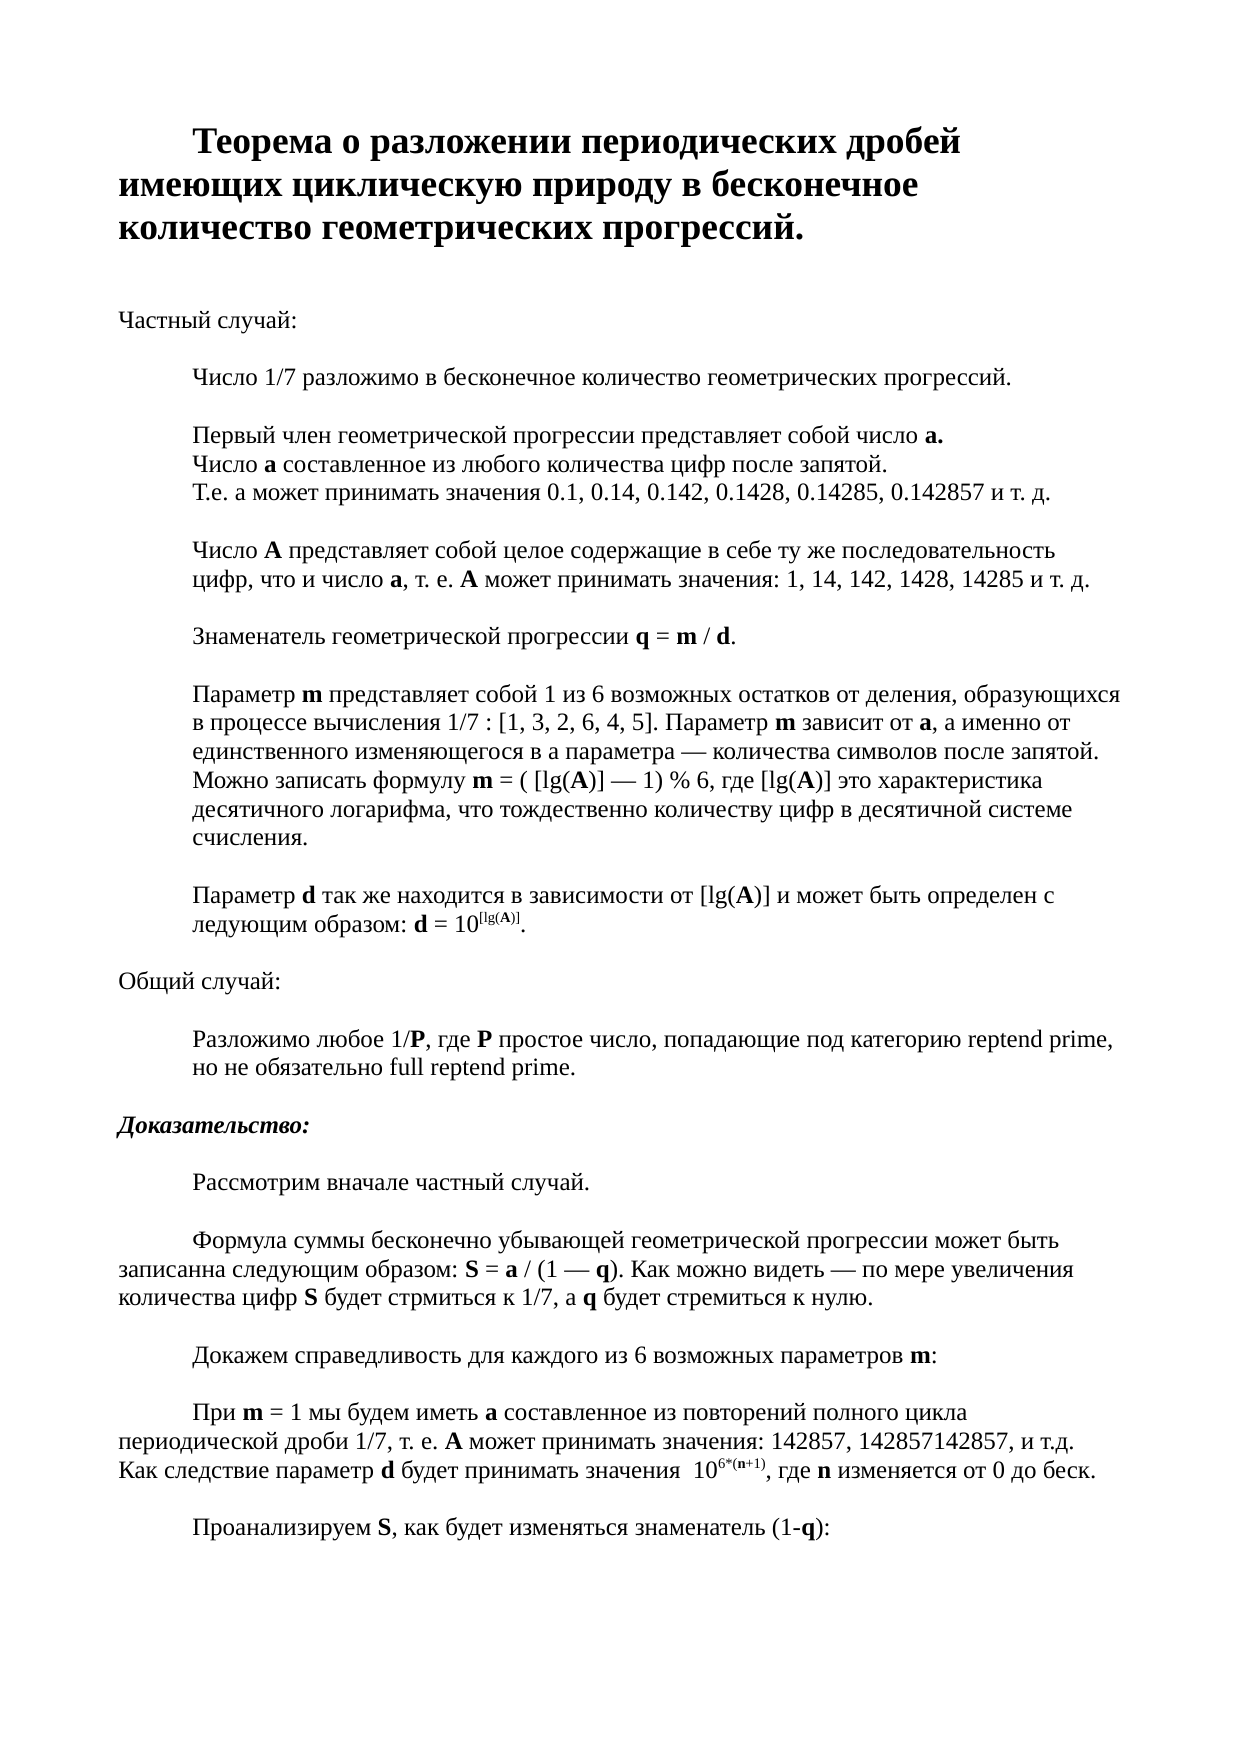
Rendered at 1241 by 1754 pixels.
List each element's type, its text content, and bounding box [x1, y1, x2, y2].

text При m = 1 мы будем иметь a составленное из повторений полного цикла периодической дроби 1/7, т. е. А может принимать значения: 142857, 142857142857, и т.д. [118, 1397, 1122, 1455]
text Т.е. a может принимать значения 0.1, 0.14, 0.142, 0.1428, 0.14285, 0.142857 и т. д. [118, 477, 1122, 506]
text Параметр m представляет собой 1 из 6 возможных остатков от деления, образующихся в процессе вычисления 1/7 : [1, 3, 2, 6, 4, 5]. Параметр m зависит от a, а именно от единственного изменяющегося в a параметра — количества символов после запятой. [118, 679, 1122, 765]
text Первый член геометрической прогрессии представляет собой число a. [118, 420, 1122, 449]
text Можно записать формулу m = ( [lg(A)] — 1) % 6, где [lg(A)] это характеристика десятичного логарифма, что тождественно количеству цифр в десятичной системе cчисления. [118, 765, 1122, 851]
text Рассмотрим вначале частный случай. [118, 1167, 1122, 1196]
text Число 1/7 разложимо в бесконечное количество геометрических прогрессий. [118, 362, 1122, 391]
text Параметр d так же находится в зависимости от [lg(A)] и может быть определен с ледующим образом: d = 10[lg(A)]. [118, 880, 1122, 937]
text Докажем справедливость для каждого из 6 возможных параметров m: [118, 1340, 1122, 1369]
text Общий случай: [118, 966, 1122, 995]
text Доказательство: [118, 1110, 1122, 1139]
text Разложимо любое 1/P, где P простое число, попадающие под категорию reptend prime, но не обязательно full reptend prime. [118, 1024, 1122, 1081]
text Как следствие параметр d будет принимать значения 106*(n+1), где n изменяется от 0 до беск. [118, 1455, 1122, 1484]
text Знаменатель геометрической прогрессии q = m / d. [118, 621, 1122, 650]
text Частный случай: [118, 305, 1122, 334]
text Формула суммы бесконечно убывающей геометрической прогрессии может быть записанна следующим образом: S = a / (1 — q). Как можно видеть — по мере увеличения количества цифр S будет стрмиться к 1/7, а q будет стремиться к нулю. [118, 1225, 1122, 1311]
text Теорема о разложении периодических дробей имеющих циклическую природу в бесконечное количество геометрических прогрессий. [118, 118, 1122, 247]
text Проанализируем S, как будет изменяться знаменатель (1-q): [118, 1512, 1122, 1541]
text Число а составленное из любого количества цифр после запятой. [118, 449, 1122, 477]
text Число A представляет собой целое содержащие в себе ту же последовательность цифр, что и число а, т. е. A может принимать значения: 1, 14, 142, 1428, 14285 и т. д. [118, 535, 1122, 592]
